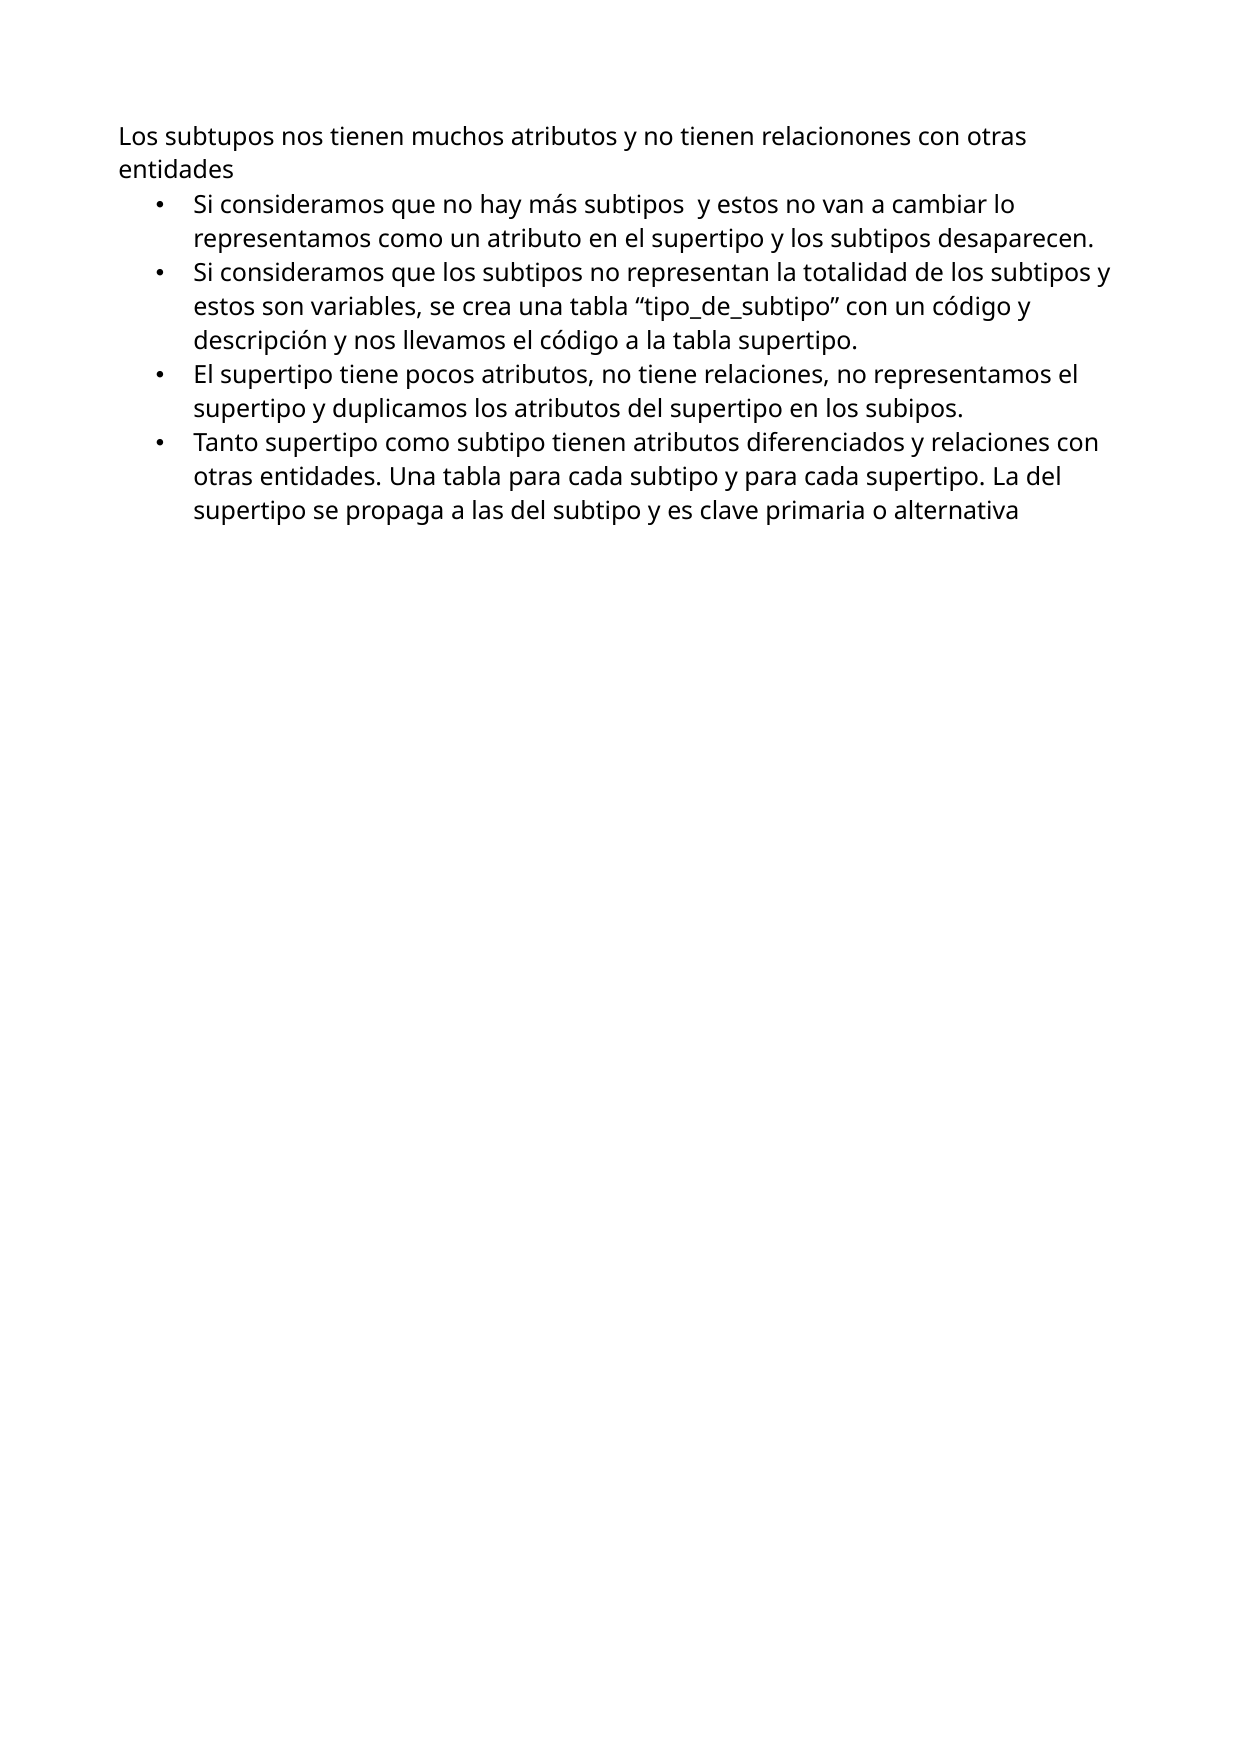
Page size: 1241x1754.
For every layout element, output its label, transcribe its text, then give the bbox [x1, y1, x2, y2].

list Si consideramos que no hay más subtipos y estos no van a cambiar lo representamos como un atributo en el supertipo y los subtipos desaparecen. [156, 186, 1122, 254]
list El supertipo tiene pocos atributos, no tiene relaciones, no representamos el supertipo y duplicamos los atributos del supertipo en los subipos. [156, 357, 1122, 425]
text Los subtupos nos tienen muchos atributos y no tienen relacionones con otras entidades [118, 118, 1122, 186]
list Si consideramos que los subtipos no representan la totalidad de los subtipos y estos son variables, se crea una tabla “tipo_de_subtipo” con un código y descripción y nos llevamos el código a la tabla supertipo. [156, 254, 1122, 357]
list Tanto supertipo como subtipo tienen atributos diferenciados y relaciones con otras entidades. Una tabla para cada subtipo y para cada supertipo. La del supertipo se propaga a las del subtipo y es clave primaria o alternativa [156, 425, 1122, 527]
